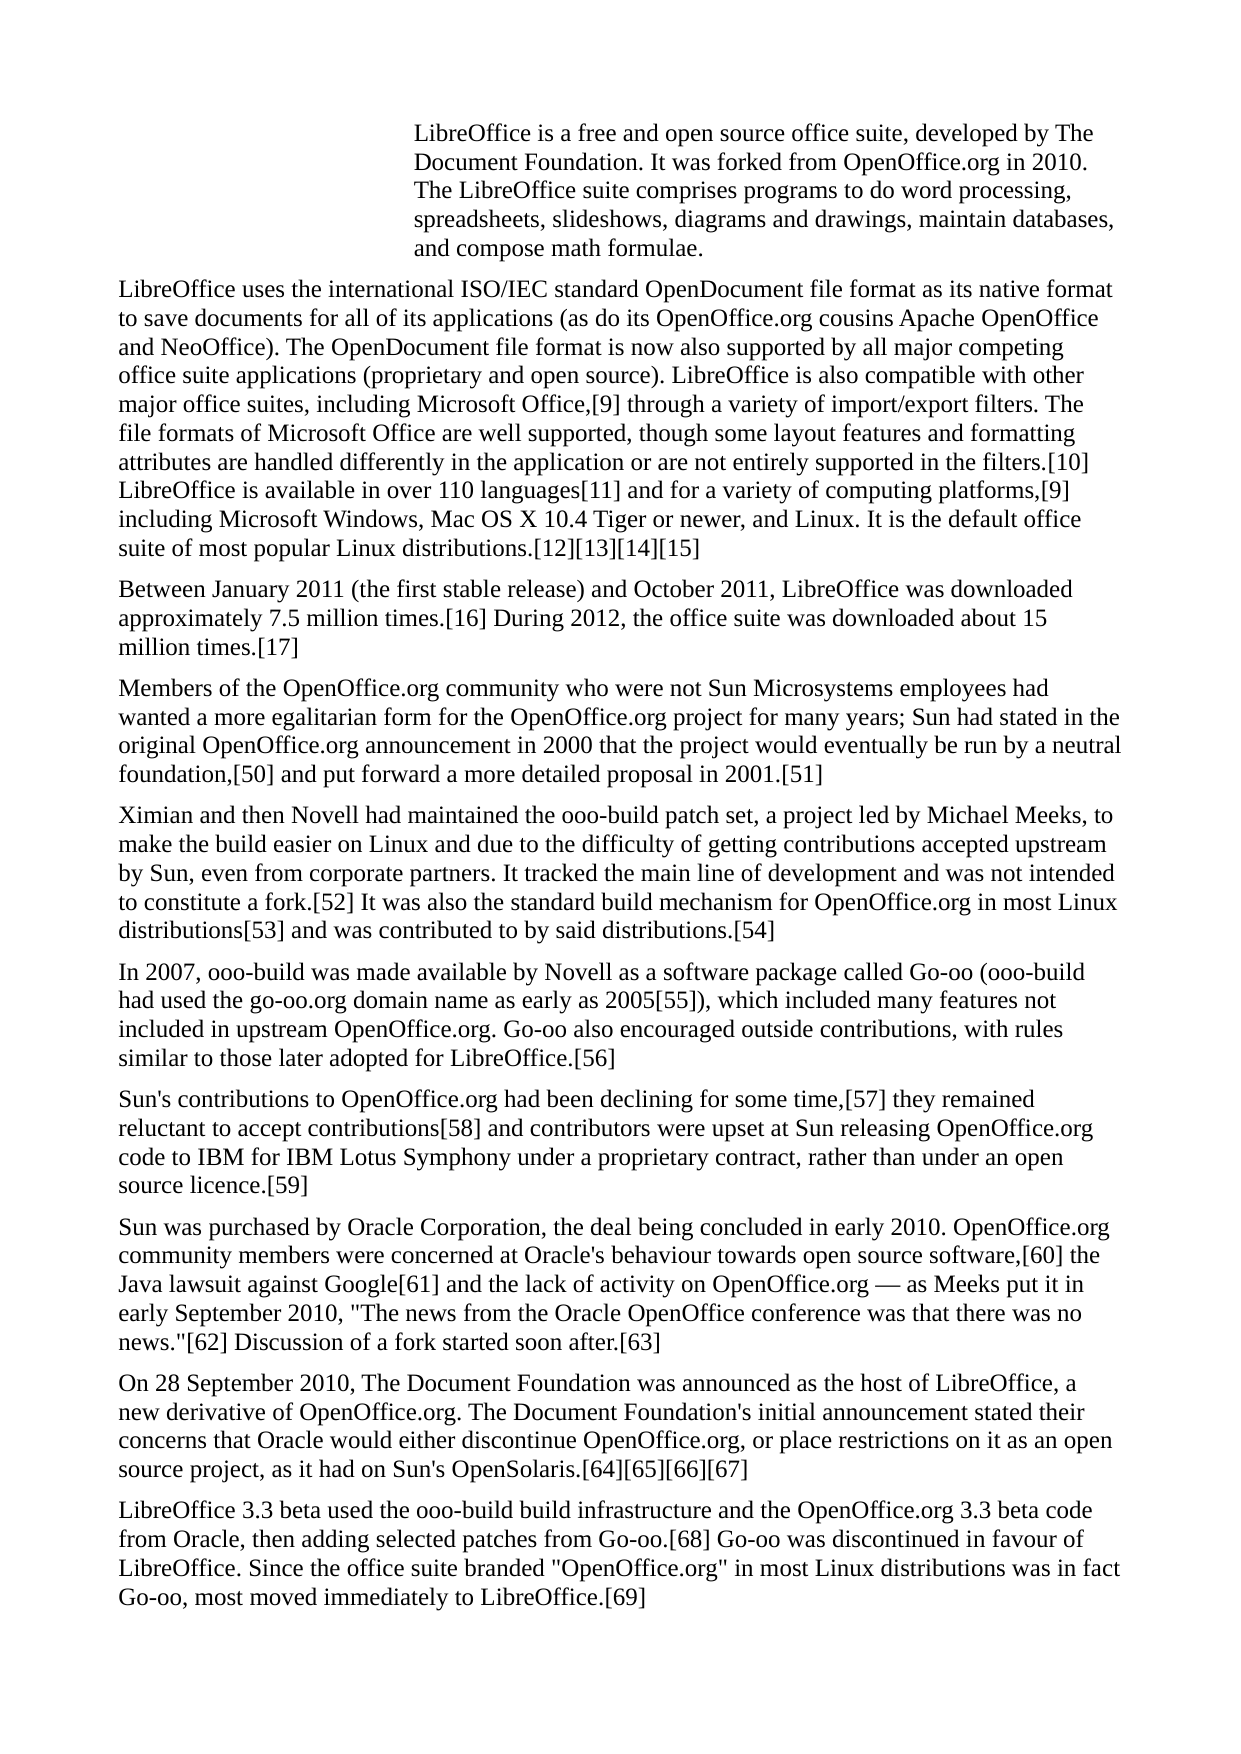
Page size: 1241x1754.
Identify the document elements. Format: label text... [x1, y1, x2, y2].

text Ximian and then Novell had maintained the ooo-build patch set, a project led by Michael Meeks, to make the build easier on Linux and due to the difficulty of getting contributions accepted upstream by Sun, even from corporate partners. It tracked the main line of development and was not intended to constitute a fork.[52] It was also the standard build mechanism for OpenOffice.org in most Linux distributions[53] and was contributed to by said distributions.[54] [118, 801, 1122, 944]
text Members of the OpenOffice.org community who were not Sun Microsystems employees had wanted a more egalitarian form for the OpenOffice.org project for many years; Sun had stated in the original OpenOffice.org announcement in 2000 that the project would eventually be run by a neutral foundation,[50] and put forward a more detailed proposal in 2001.[51] [118, 673, 1122, 788]
text Between January 2011 (the first stable release) and October 2011, LibreOffice was downloaded approximately 7.5 million times.[16] During 2012, the office suite was downloaded about 15 million times.[17] [118, 574, 1122, 661]
text LibreOffice 3.3 beta used the ooo-build build infrastructure and the OpenOffice.org 3.3 beta code from Oracle, then adding selected patches from Go-oo.[68] Go-oo was discontinued in favour of LibreOffice. Since the office suite branded "OpenOffice.org" in most Linux distributions was in fact Go-oo, most moved immediately to LibreOffice.[69] [118, 1496, 1122, 1611]
text LibreOffice is a free and open source office suite, developed by The Document Foundation. It was forked from OpenOffice.org in 2010. The LibreOffice suite comprises programs to do word processing, spreadsheets, slideshows, diagrams and drawings, maintain databases, and compose math formulae. [413, 118, 1122, 262]
text LibreOffice uses the international ISO/IEC standard OpenDocument file format as its native format to save documents for all of its applications (as do its OpenOffice.org cousins Apache OpenOffice and NeoOffice). The OpenDocument file format is now also supported by all major competing office suite applications (proprietary and open source). LibreOffice is also compatible with other major office suites, including Microsoft Office,[9] through a variety of import/export filters. The file formats of Microsoft Office are well supported, though some layout features and formatting attributes are handled differently in the application or are not entirely supported in the filters.[10] LibreOffice is available in over 110 languages[11] and for a variety of computing platforms,[9] including Microsoft Windows, Mac OS X 10.4 Tiger or newer, and Linux. It is the default office suite of most popular Linux distributions.[12][13][14][15] [118, 274, 1122, 562]
text On 28 September 2010, The Document Foundation was announced as the host of LibreOffice, a new derivative of OpenOffice.org. The Document Foundation's initial announcement stated their concerns that Oracle would either discontinue OpenOffice.org, or place restrictions on it as an open source project, as it had on Sun's OpenSolaris.[64][65][66][67] [118, 1368, 1122, 1483]
text Sun's contributions to OpenOffice.org had been declining for some time,[57] they remained reluctant to accept contributions[58] and contributors were upset at Sun releasing OpenOffice.org code to IBM for IBM Lotus Symphony under a proprietary contract, rather than under an open source licence.[59] [118, 1084, 1122, 1199]
text Sun was purchased by Oracle Corporation, the deal being concluded in early 2010. OpenOffice.org community members were concerned at Oracle's behaviour towards open source software,[60] the Java lawsuit against Google[61] and the lack of activity on OpenOffice.org — as Meeks put it in early September 2010, "The news from the Oracle OpenOffice conference was that there was no news."[62] Discussion of a fork started soon after.[63] [118, 1212, 1122, 1356]
text In 2007, ooo-build was made available by Novell as a software package called Go-oo (ooo-build had used the go-oo.org domain name as early as 2005[55]), which included many features not included in upstream OpenOffice.org. Go-oo also encouraged outside contributions, with rules similar to those later adopted for LibreOffice.[56] [118, 957, 1122, 1072]
